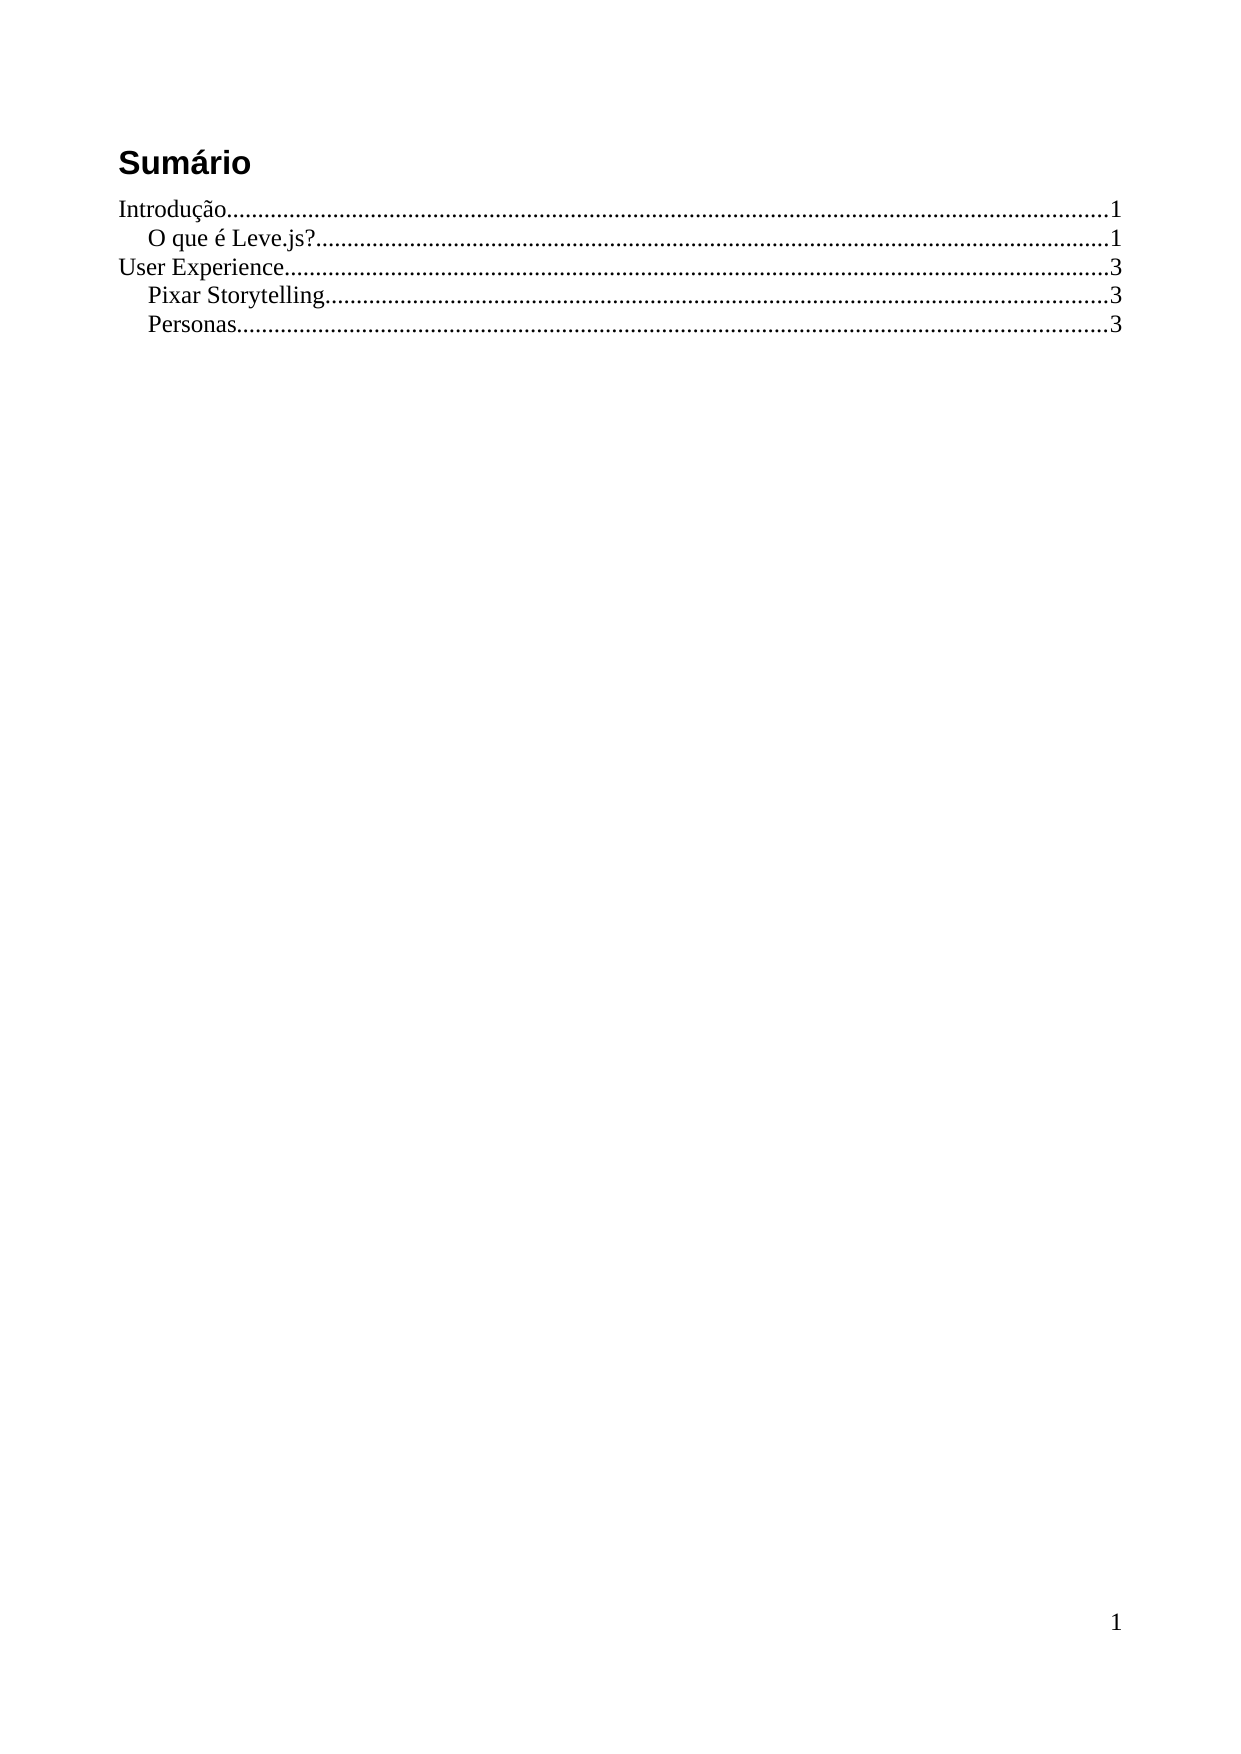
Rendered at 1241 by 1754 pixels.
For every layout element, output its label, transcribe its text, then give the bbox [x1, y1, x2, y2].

text Personas 3 [148, 309, 1122, 338]
text O que é Leve.js? 1 [148, 223, 1122, 252]
text User Experience 3 [118, 252, 1122, 280]
text Pixar Storytelling 3 [148, 280, 1122, 309]
text Introdução 1 [118, 194, 1122, 223]
subtitle Sumário [118, 143, 1122, 182]
